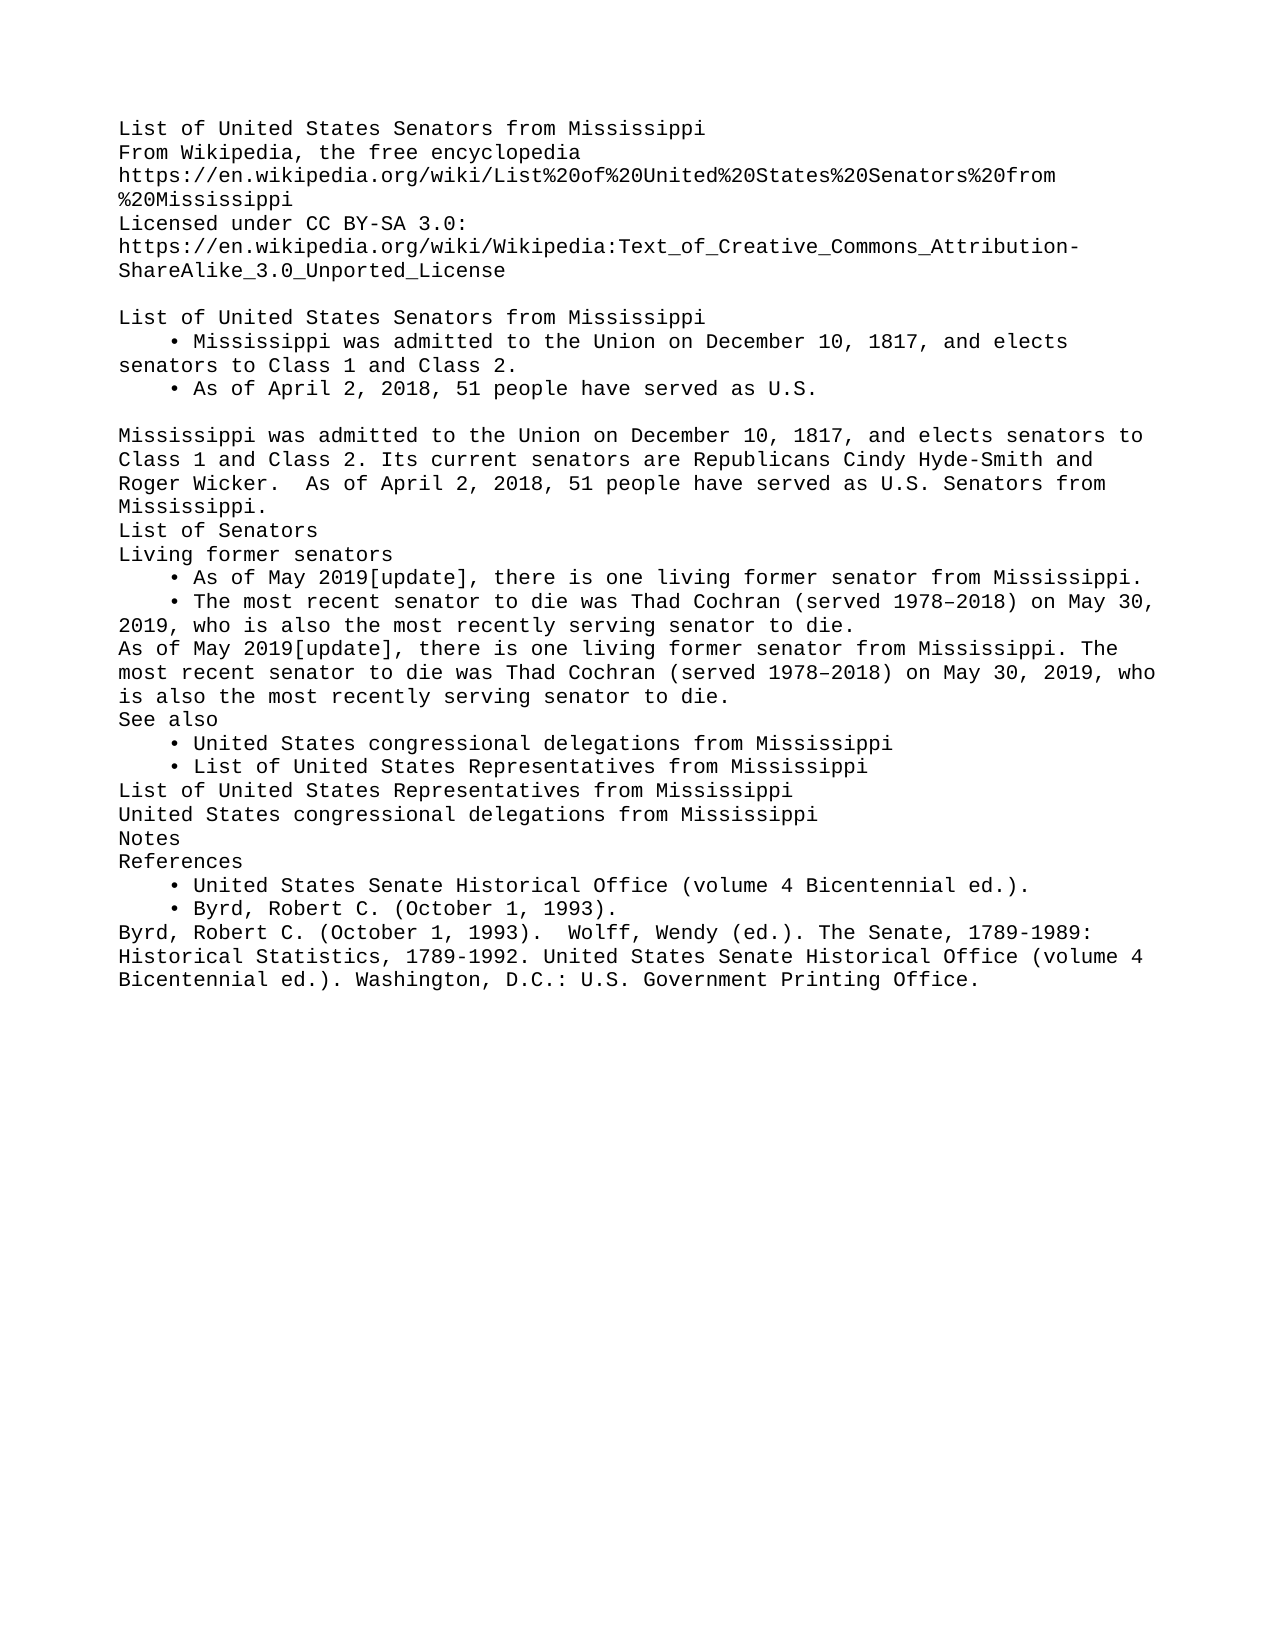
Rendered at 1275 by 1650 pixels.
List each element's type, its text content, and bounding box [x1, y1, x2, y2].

text Mississippi was admitted to the Union on December 10, 1817, and elects senators to Class 1 and Class 2. Its current senators are Republicans Cindy Hyde-Smith and Roger Wicker. As of April 2, 2018, 51 people have served as U.S. Senators from Mississippi. [118, 426, 1157, 520]
text https://en.wikipedia.org/wiki/Wikipedia:Text_of_Creative_Commons_Attribution-ShareAlike_3.0_Unported_License [118, 236, 1157, 284]
text References [118, 851, 1157, 875]
text • The most recent senator to die was Thad Cochran (served 1978–2018) on May 30, 2019, who is also the most recently serving senator to die. [118, 591, 1157, 638]
text Living former senators [118, 544, 1157, 567]
text • Byrd, Robert C. (October 1, 1993). [118, 898, 1157, 922]
text • United States Senate Historical Office (volume 4 Bicentennial ed.). [118, 875, 1157, 898]
text Licensed under CC BY-SA 3.0: [118, 213, 1157, 236]
text See also [118, 709, 1157, 733]
text List of Senators [118, 520, 1157, 544]
text Notes [118, 827, 1157, 851]
text • United States congressional delegations from Mississippi [118, 733, 1157, 757]
text From Wikipedia, the free encyclopedia [118, 142, 1157, 165]
text https://en.wikipedia.org/wiki/List%20of%20United%20States%20Senators%20from%20Mississippi [118, 165, 1157, 213]
text List of United States Senators from Mississippi [118, 118, 1157, 142]
text • List of United States Representatives from Mississippi [118, 757, 1157, 780]
text List of United States Senators from Mississippi [118, 307, 1157, 331]
text Byrd, Robert C. (October 1, 1993). Wolff, Wendy (ed.). The Senate, 1789-1989: Historical Statistics, 1789-1992. United States Senate Historical Office (volume 4 Bicentennial ed.). Washington, D.C.: U.S. Government Printing Office. [118, 922, 1157, 993]
text • As of May 2019[update], there is one living former senator from Mississippi. [118, 567, 1157, 591]
text As of May 2019[update], there is one living former senator from Mississippi. The most recent senator to die was Thad Cochran (served 1978–2018) on May 30, 2019, who is also the most recently serving senator to die. [118, 638, 1157, 709]
text List of United States Representatives from Mississippi [118, 780, 1157, 804]
text United States congressional delegations from Mississippi [118, 804, 1157, 827]
text • Mississippi was admitted to the Union on December 10, 1817, and elects senators to Class 1 and Class 2. [118, 331, 1157, 378]
text • As of April 2, 2018, 51 people have served as U.S. [118, 378, 1157, 402]
